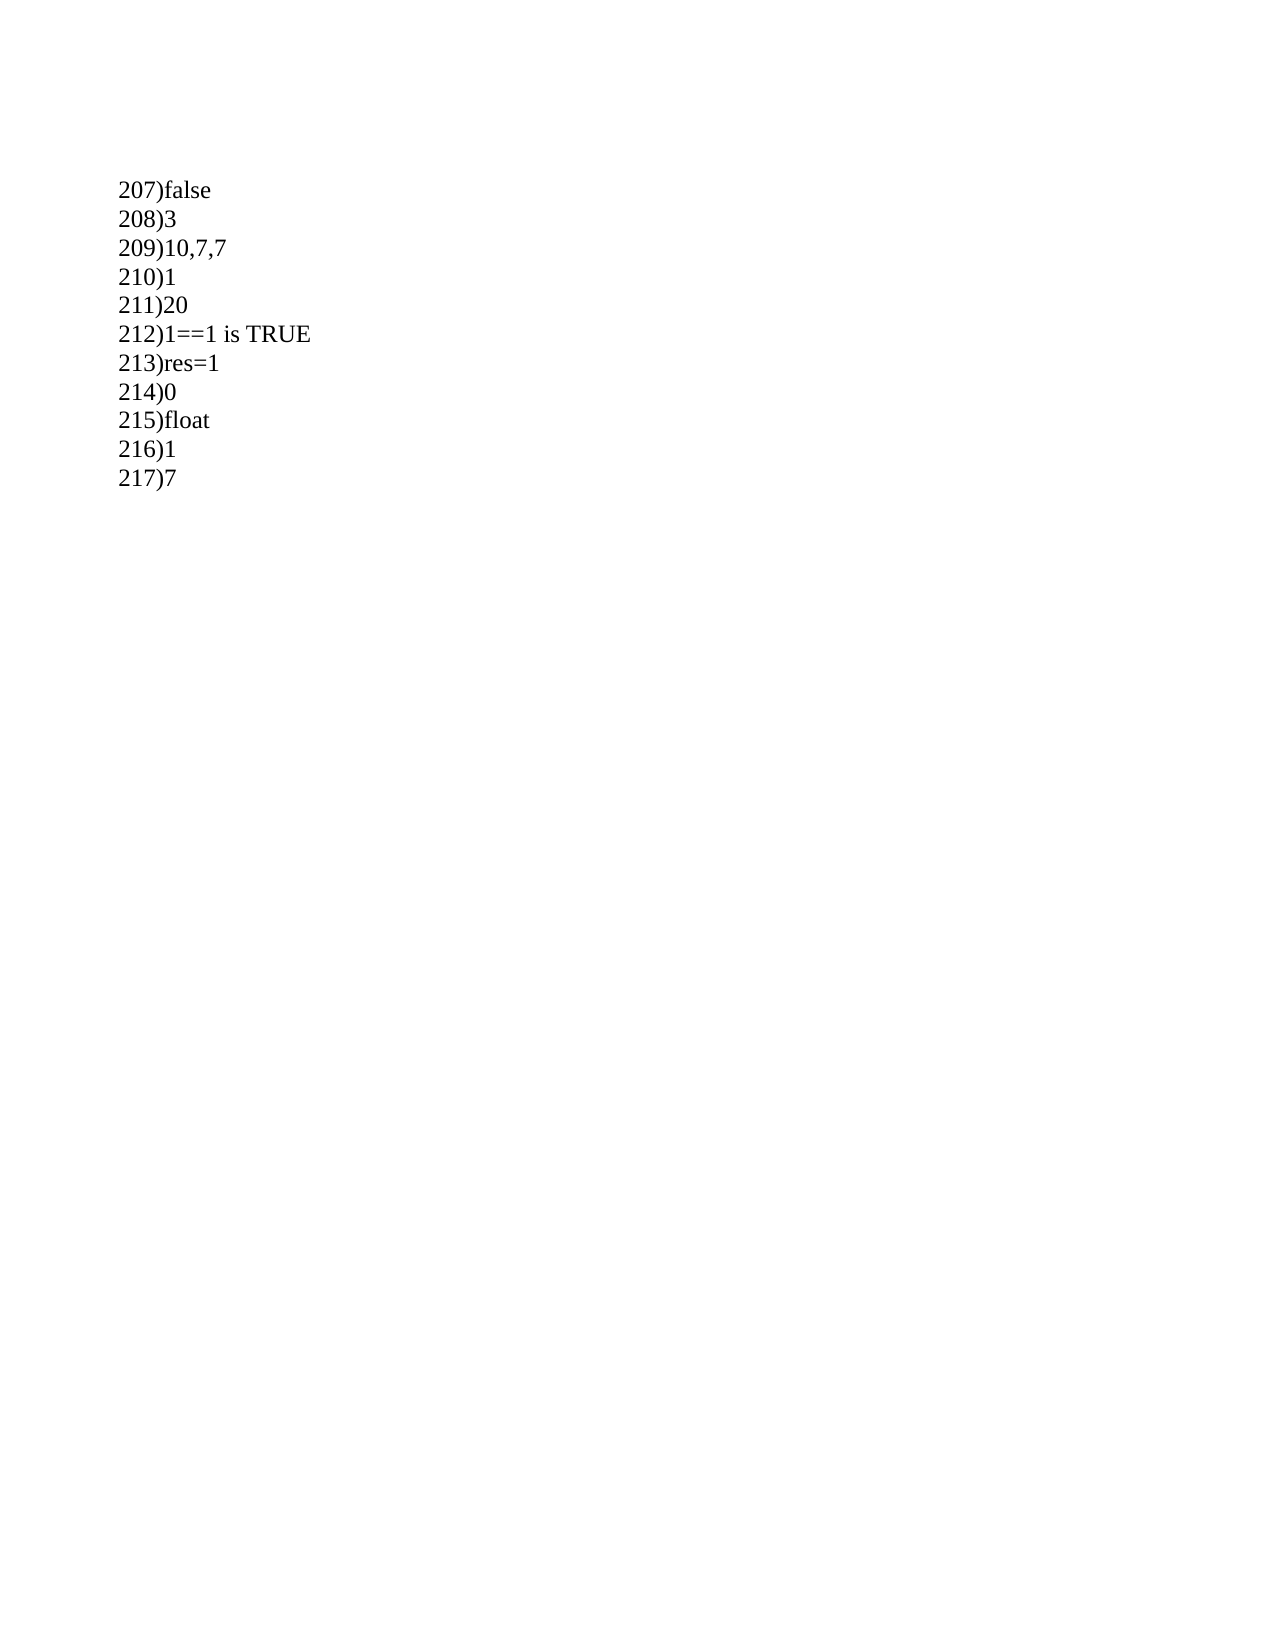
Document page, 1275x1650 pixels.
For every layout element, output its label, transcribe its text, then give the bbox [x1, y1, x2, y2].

text 211)20 [118, 291, 1157, 319]
text 215)float [118, 406, 1157, 434]
text 212)1==1 is TRUE [118, 319, 1157, 348]
text 207)false [118, 176, 1157, 204]
text 216)1 [118, 434, 1157, 463]
text 213)res=1 [118, 348, 1157, 377]
text 208)3 [118, 204, 1157, 233]
text 214)0 [118, 377, 1157, 406]
text 210)1 [118, 262, 1157, 291]
text 217)7 [118, 463, 1157, 492]
text 209)10,7,7 [118, 233, 1157, 262]
